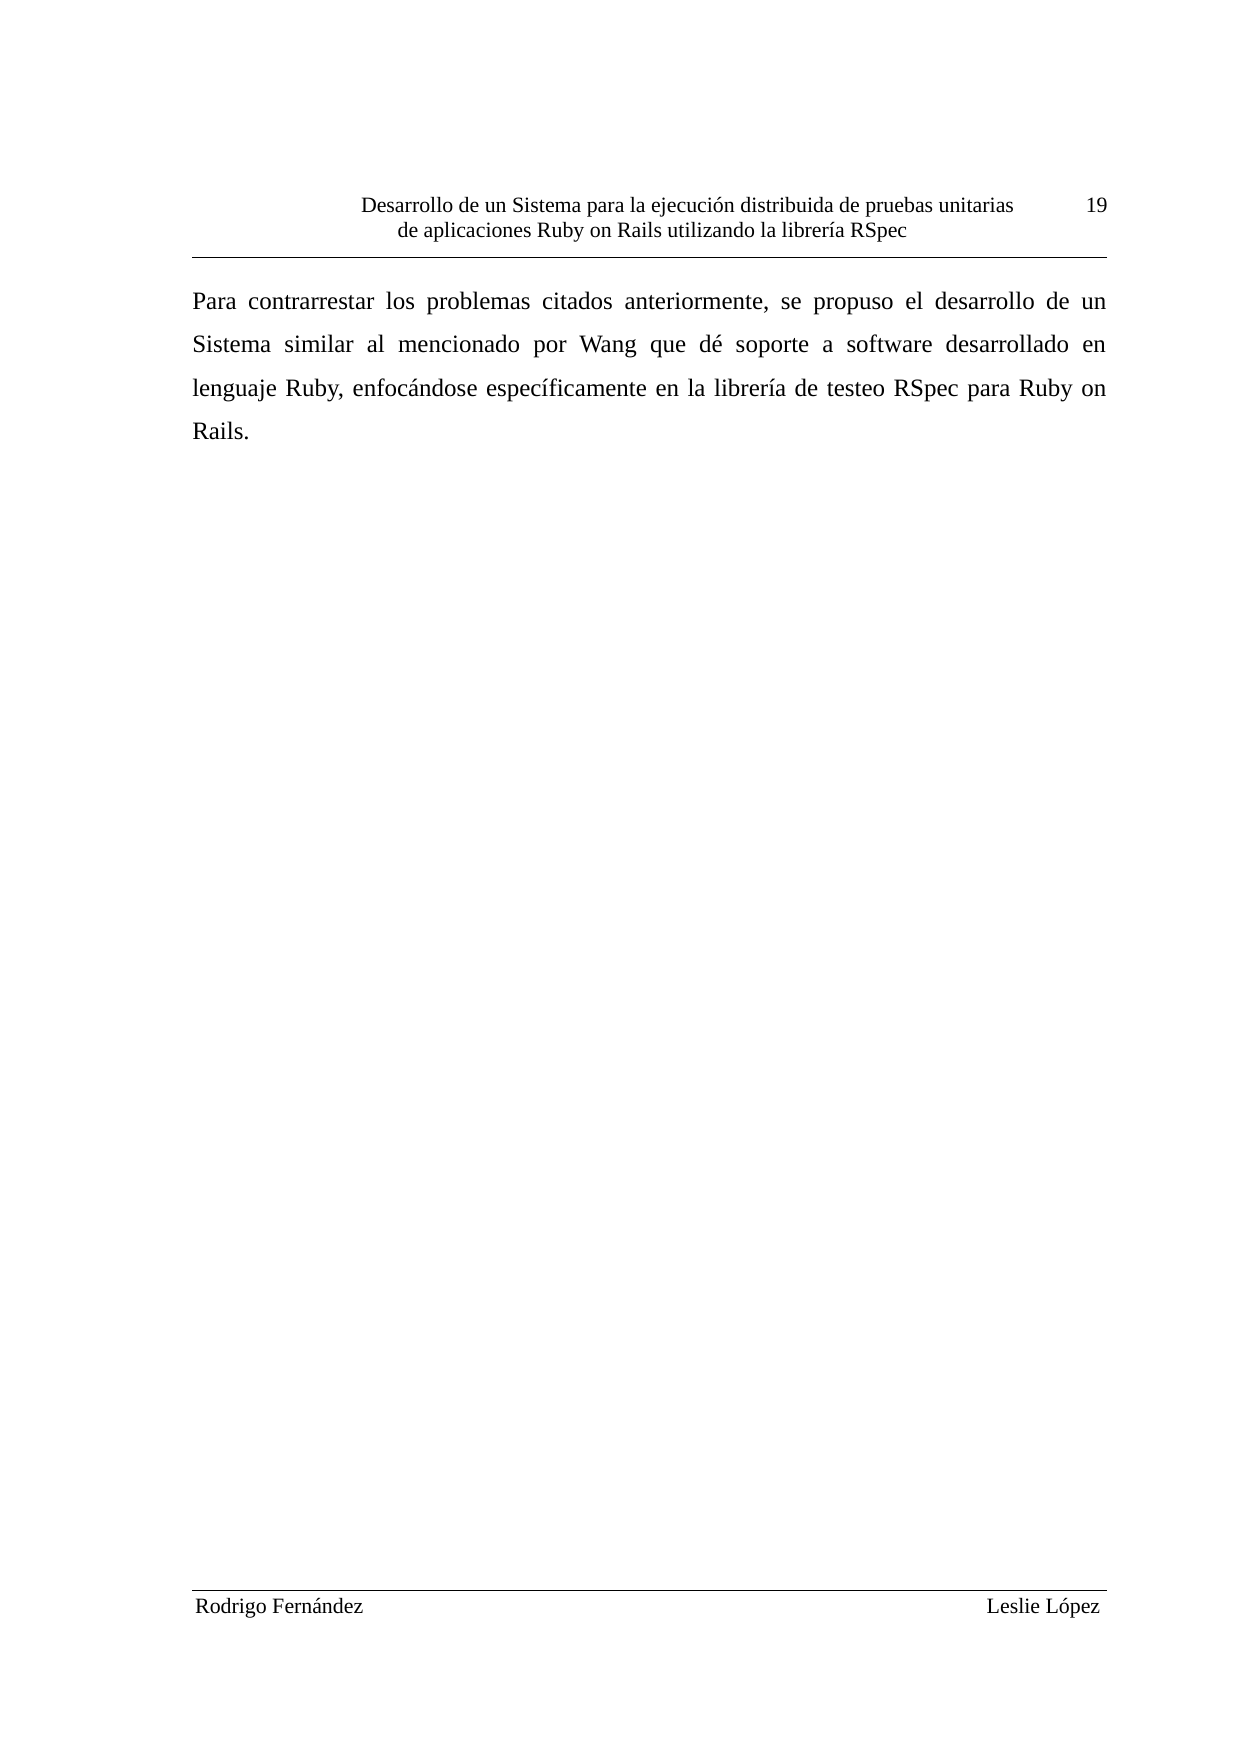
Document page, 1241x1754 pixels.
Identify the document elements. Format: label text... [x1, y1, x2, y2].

text Para contrarrestar los problemas citados anteriormente, se propuso el desarrollo de un Sistema similar al mencionado por Wang que dé soporte a software desarrollado en lenguaje Ruby, enfocándose específicamente en la librería de testeo RSpec para Ruby on Rails. [192, 286, 1107, 444]
